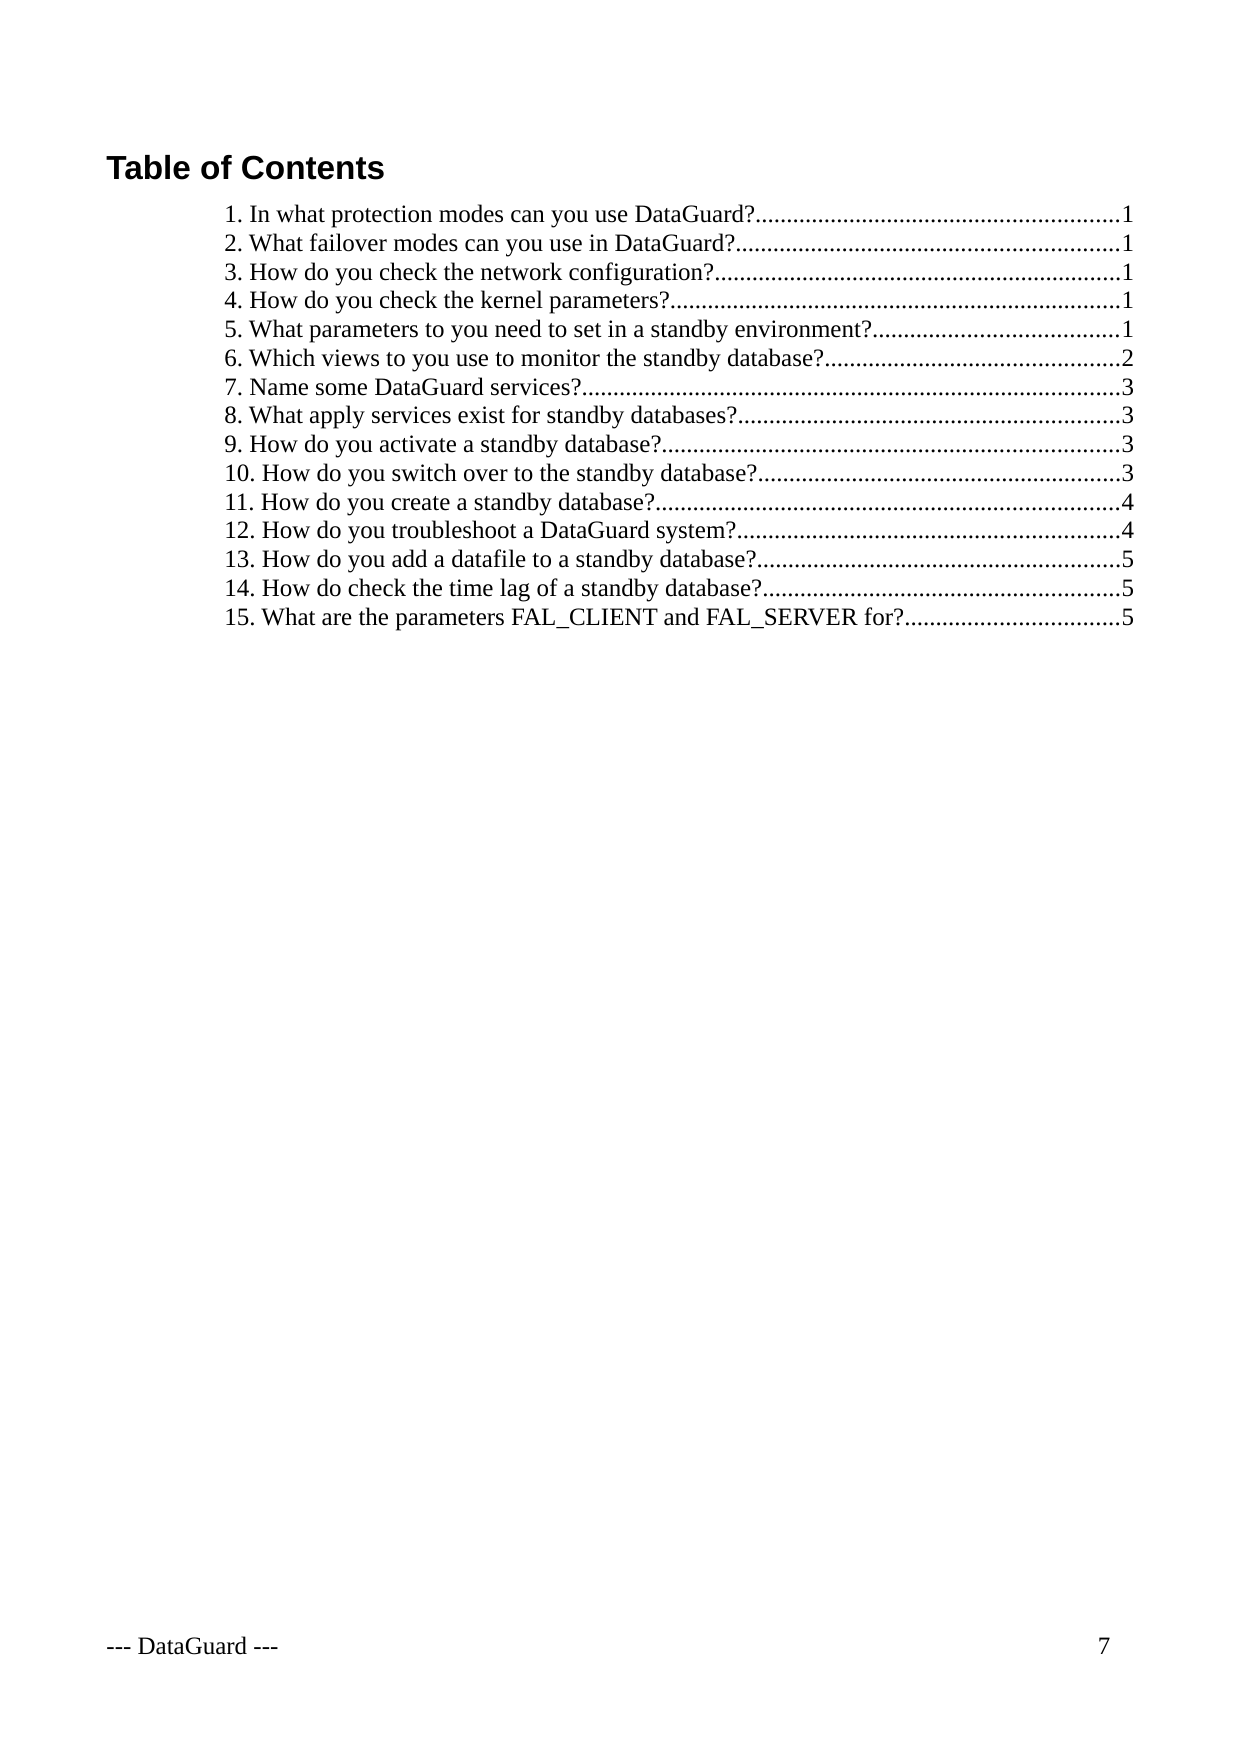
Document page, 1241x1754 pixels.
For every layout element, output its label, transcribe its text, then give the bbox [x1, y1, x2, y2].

text 5. What parameters to you need to set in a standby environment? 1 [224, 314, 1134, 343]
text 8. What apply services exist for standby databases? 3 [224, 400, 1134, 429]
text 13. How do you add a datafile to a standby database? 5 [224, 544, 1134, 573]
text 15. What are the parameters FAL_CLIENT and FAL_SERVER for? 5 [224, 602, 1134, 630]
text 7. Name some DataGuard services? 3 [224, 372, 1134, 400]
text 12. How do you troubleshoot a DataGuard system? 4 [224, 515, 1134, 544]
text 6. Which views to you use to monitor the standby database? 2 [224, 343, 1134, 372]
text 3. How do you check the network configuration? 1 [224, 257, 1134, 285]
subtitle Table of Contents [106, 148, 1134, 187]
text 2. What failover modes can you use in DataGuard? 1 [224, 228, 1134, 257]
text 4. How do you check the kernel parameters? 1 [224, 285, 1134, 314]
text 14. How do check the time lag of a standby database? 5 [224, 573, 1134, 602]
text 11. How do you create a standby database? 4 [224, 487, 1134, 515]
text 1. In what protection modes can you use DataGuard? 1 [224, 199, 1134, 228]
text 9. How do you activate a standby database? 3 [224, 429, 1134, 458]
text 10. How do you switch over to the standby database? 3 [224, 458, 1134, 487]
